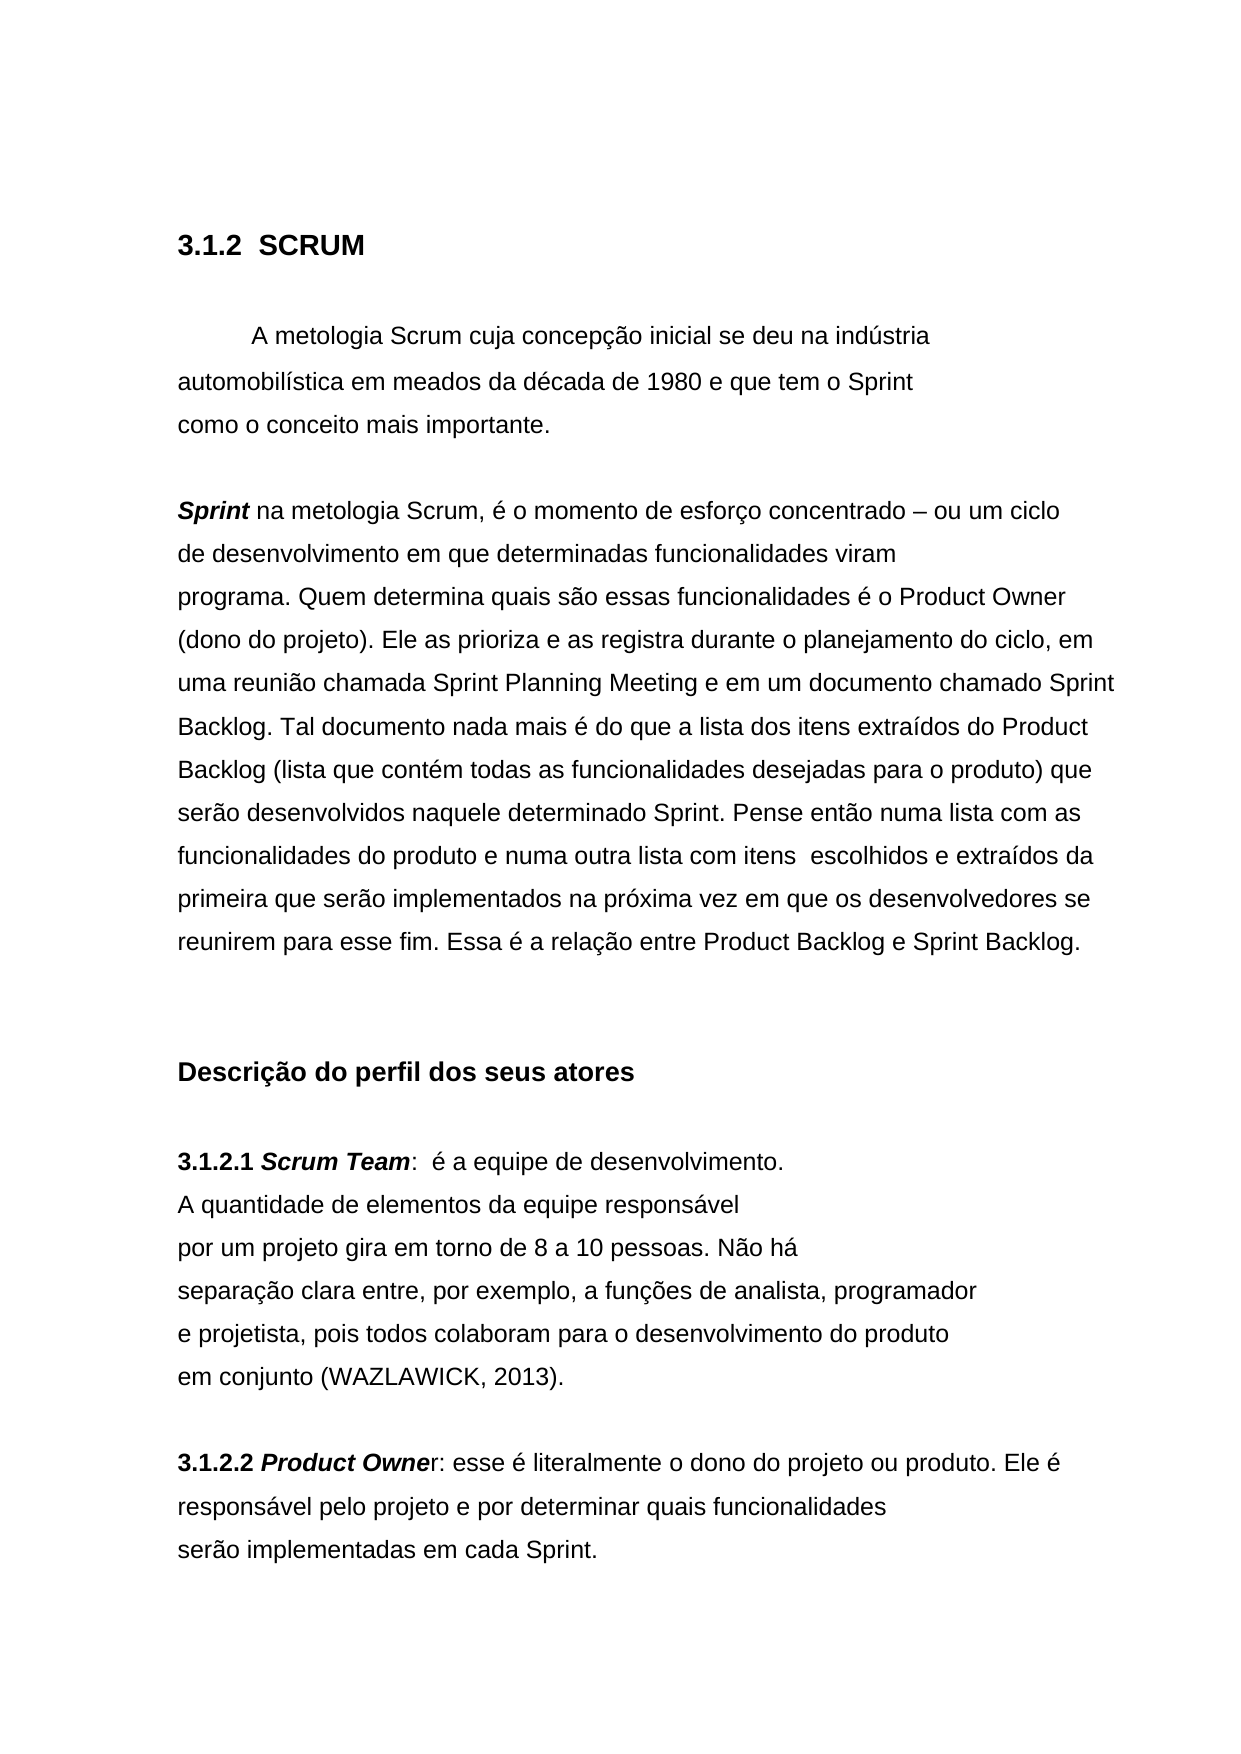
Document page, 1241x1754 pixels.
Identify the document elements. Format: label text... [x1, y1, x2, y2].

text responsável pelo projeto e por determinar quais funcionalidades [177, 1491, 1122, 1520]
text por um projeto gira em torno de 8 a 10 pessoas. Não há [177, 1233, 1122, 1261]
text separação clara entre, por exemplo, a funções de analista, programador [177, 1276, 1122, 1304]
text 3.1.2.1 Scrum Team: é a equipe de desenvolvimento. [177, 1146, 1122, 1175]
text serão implementadas em cada Sprint. [177, 1534, 1122, 1563]
text Descrição do perfil dos seus atores [177, 1056, 1122, 1088]
text em conjunto (WAZLAWICK, 2013). [177, 1362, 1122, 1391]
text 3.1.2.2 Product Owner: esse é literalmente o dono do projeto ou produto. Ele é [177, 1448, 1122, 1477]
text de desenvolvimento em que determinadas funcionalidades viram [177, 539, 1122, 568]
text reunirem para esse fim. Essa é a relação entre Product Backlog e Sprint Backlog. [177, 927, 1122, 956]
text A metologia Scrum cuja concepção inicial se deu na indústria [177, 321, 1122, 350]
text programa. Quem determina quais são essas funcionalidades é o Product Owner (dono do projeto). Ele as prioriza e as registra durante o planejamento do ciclo, em uma reunião chamada Sprint Planning Meeting e em um documento chamado Sprint Backlog. Tal documento nada mais é do que a lista dos itens extraídos do Product Backlog (lista que contém todas as funcionalidades desejadas para o produto) que serão desenvolvidos naquele determinado Sprint. Pense então numa lista com as funcionalidades do produto e numa outra lista com itens escolhidos e extraídos da primeira que serão implementados na próxima vez em que os desenvolvedores se [177, 582, 1122, 913]
text A quantidade de elementos da equipe responsável [177, 1189, 1122, 1218]
text 3.1.2 SCRUM [177, 227, 1122, 261]
text Sprint na metologia Scrum, é o momento de esforço concentrado – ou um ciclo [177, 496, 1122, 524]
text como o conceito mais importante. [177, 409, 1122, 438]
text automobilística em meados da década de 1980 e que tem o Sprint [177, 366, 1122, 395]
text e projetista, pois todos colaboram para o desenvolvimento do produto [177, 1319, 1122, 1348]
